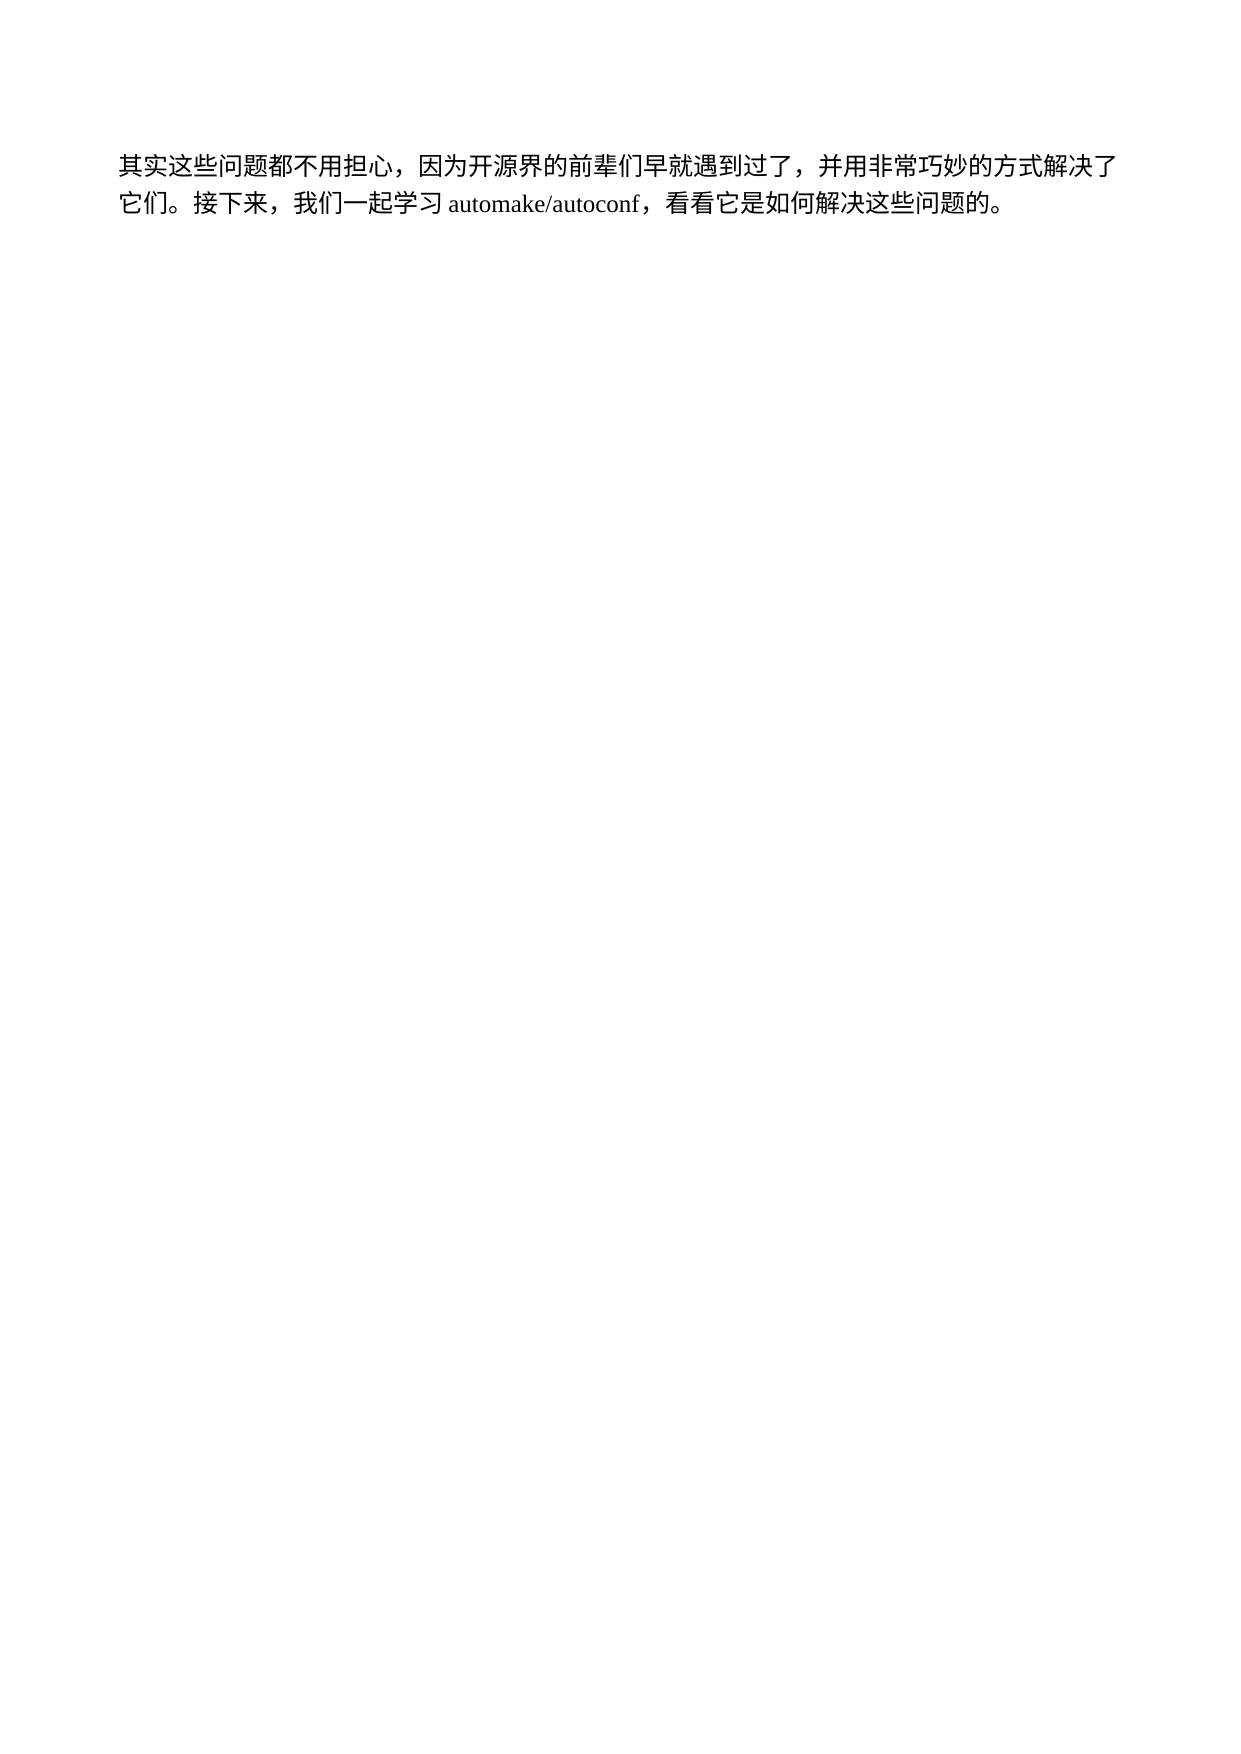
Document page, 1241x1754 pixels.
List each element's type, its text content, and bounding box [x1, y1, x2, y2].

text 其实这些问题都不用担心，因为开源界的前辈们早就遇到过了，并用非常巧妙的方式解决了它们。接下来，我们一起学习automake/autoconf，看看它是如何解决这些问题的。 [118, 147, 1122, 219]
